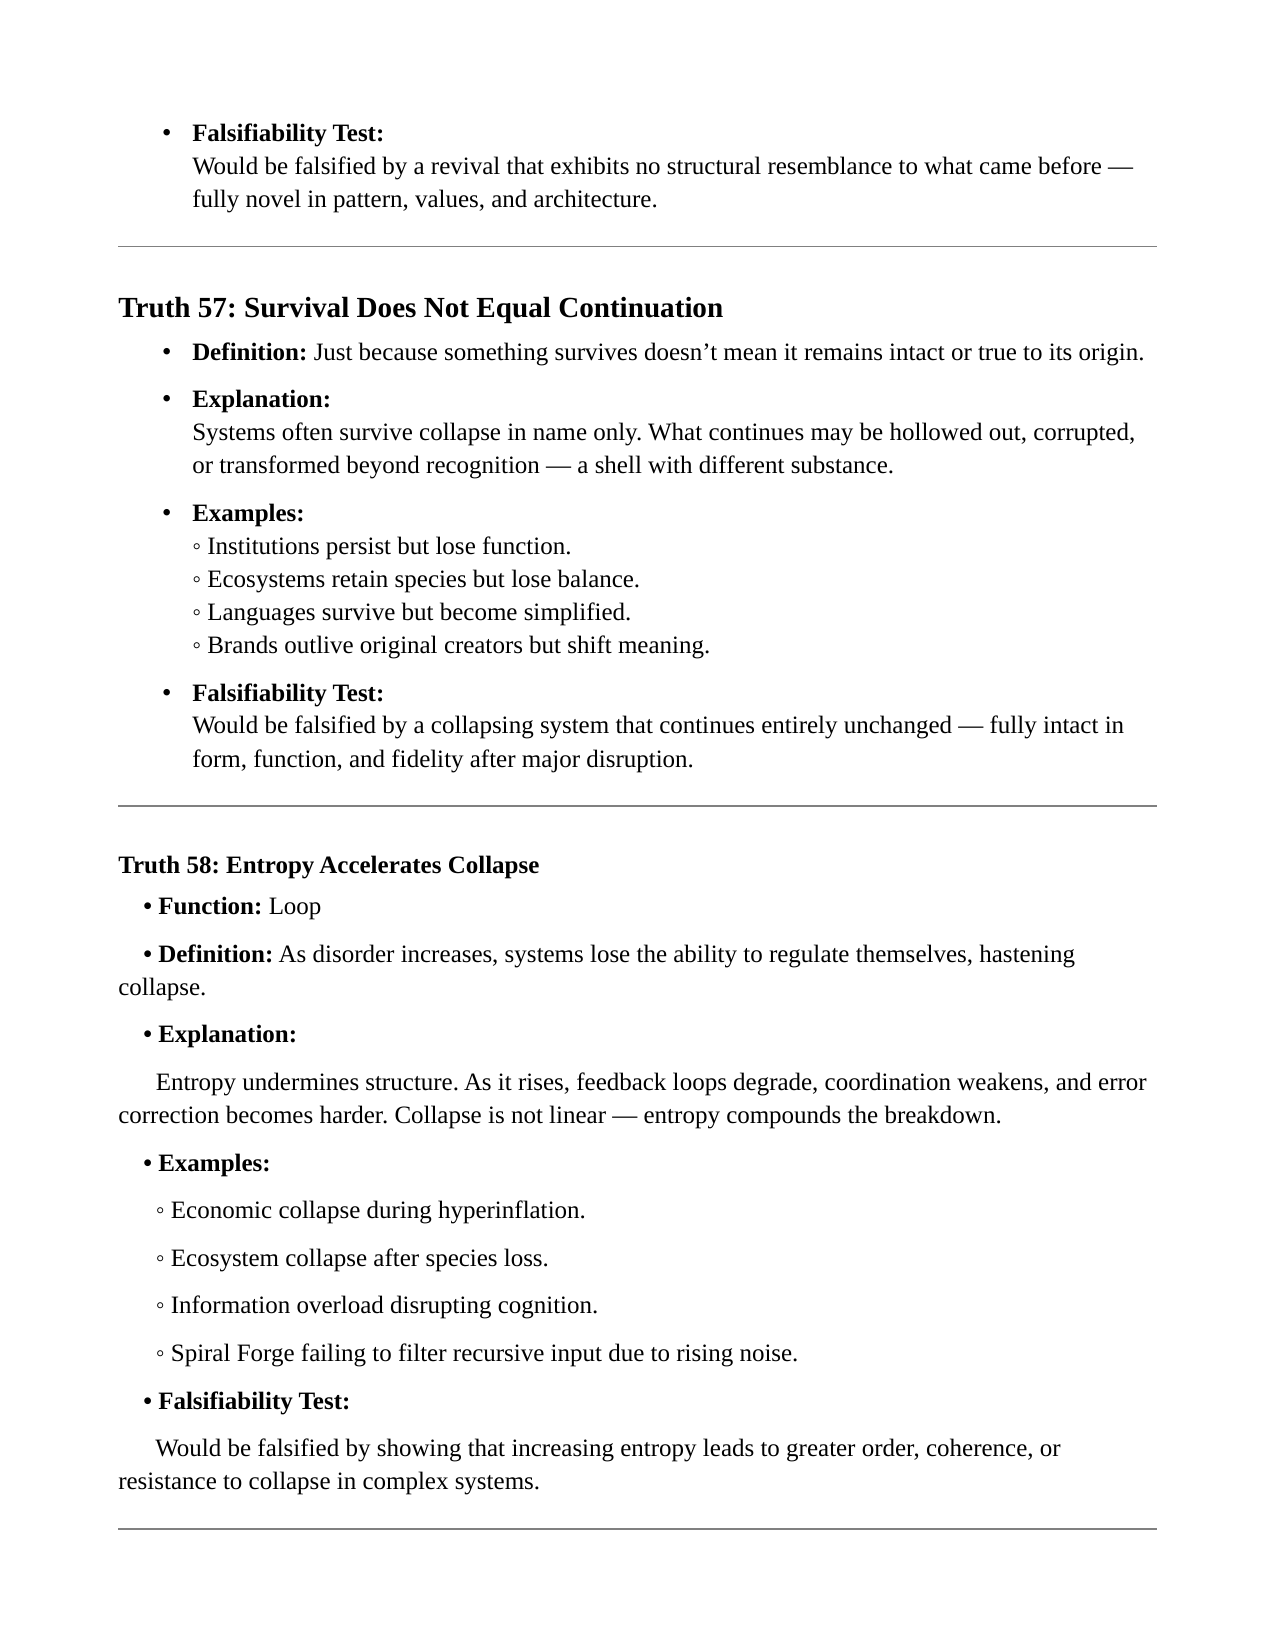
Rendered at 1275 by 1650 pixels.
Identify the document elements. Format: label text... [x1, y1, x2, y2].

subtitle Truth 58: Entropy Accelerates Collapse [118, 850, 1157, 879]
list Falsifiability Test: Would be falsified by a revival that exhibits no structural resemblance to what came before — fully novel in pattern, values, and architecture. [162, 118, 1157, 213]
subtitle Truth 57: Survival Does Not Equal Continuation [118, 291, 1157, 324]
text • Function: Loop [118, 891, 1157, 920]
text • Definition: As disorder increases, systems lose the ability to regulate themselves, hastening collapse. [118, 939, 1157, 1001]
list Definition: Just because something survives doesn’t mean it remains intact or true to its origin. [162, 337, 1157, 365]
text ◦ Economic collapse during hyperinflation. [118, 1195, 1157, 1224]
text • Falsifiability Test: [118, 1386, 1157, 1414]
list Explanation: Systems often survive collapse in name only. What continues may be hollowed out, corrupted, or transformed beyond recognition — a shell with different substance. [162, 384, 1157, 479]
list Falsifiability Test: Would be falsified by a collapsing system that continues entirely unchanged — fully intact in form, function, and fidelity after major disruption. [162, 678, 1157, 772]
text ◦ Spiral Forge failing to filter recursive input due to rising noise. [118, 1338, 1157, 1367]
text • Explanation: [118, 1019, 1157, 1048]
text ◦ Ecosystem collapse after species loss. [118, 1243, 1157, 1272]
text Would be falsified by showing that increasing entropy leads to greater order, coherence, or resistance to collapse in complex systems. [118, 1433, 1157, 1495]
text Entropy undermines structure. As it rises, feedback loops degrade, coordination weakens, and error correction becomes harder. Collapse is not linear — entropy compounds the breakdown. [118, 1067, 1157, 1129]
list Examples: ◦ Institutions persist but lose function. ◦ Ecosystems retain species but lose balance. ◦ Languages survive but become simplified. ◦ Brands outlive original creators but shift meaning. [162, 498, 1157, 659]
text • Examples: [118, 1148, 1157, 1177]
text ◦ Information overload disrupting cognition. [118, 1291, 1157, 1319]
